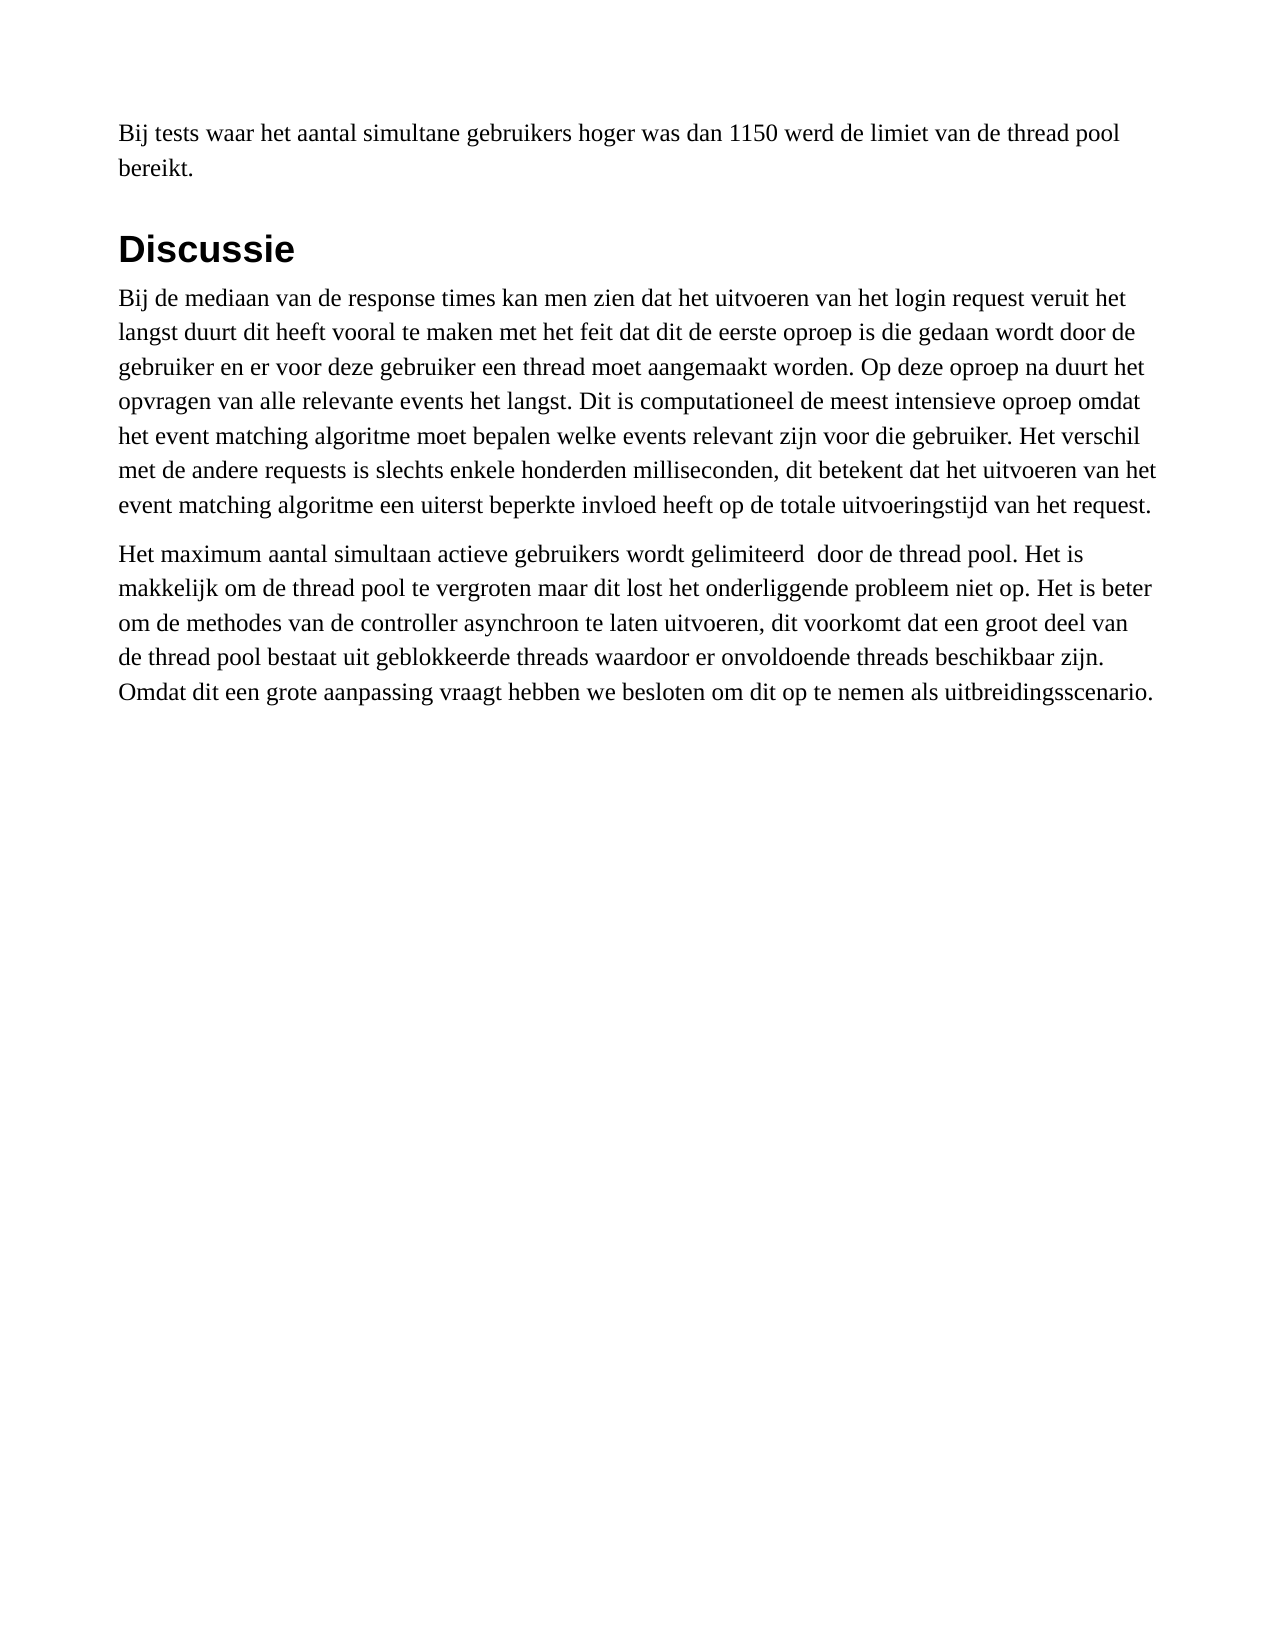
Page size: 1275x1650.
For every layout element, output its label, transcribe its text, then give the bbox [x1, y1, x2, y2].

text Bij de mediaan van de response times kan men zien dat het uitvoeren van het login request veruit het langst duurt dit heeft vooral te maken met het feit dat dit de eerste oproep is die gedaan wordt door de gebruiker en er voor deze gebruiker een thread moet aangemaakt worden. Op deze oproep na duurt het opvragen van alle relevante events het langst. Dit is computationeel de meest intensieve oproep omdat het event matching algoritme moet bepalen welke events relevant zijn voor die gebruiker. Het verschil met de andere requests is slechts enkele honderden milliseconden, dit betekent dat het uitvoeren van het event matching algoritme een uiterst beperkte invloed heeft op de totale uitvoeringstijd van het request. [118, 283, 1157, 518]
subtitle Discussie [118, 227, 1157, 270]
text Het maximum aantal simultaan actieve gebruikers wordt gelimiteerd door de thread pool. Het is makkelijk om de thread pool te vergroten maar dit lost het onderliggende probleem niet op. Het is beter om de methodes van de controller asynchroon te laten uitvoeren, dit voorkomt dat een groot deel van de thread pool bestaat uit geblokkeerde threads waardoor er onvoldoende threads beschikbaar zijn. Omdat dit een grote aanpassing vraagt hebben we besloten om dit op te nemen als uitbreidingsscenario. [118, 539, 1157, 705]
text Bij tests waar het aantal simultane gebruikers hoger was dan 1150 werd de limiet van de thread pool bereikt. [118, 118, 1157, 181]
